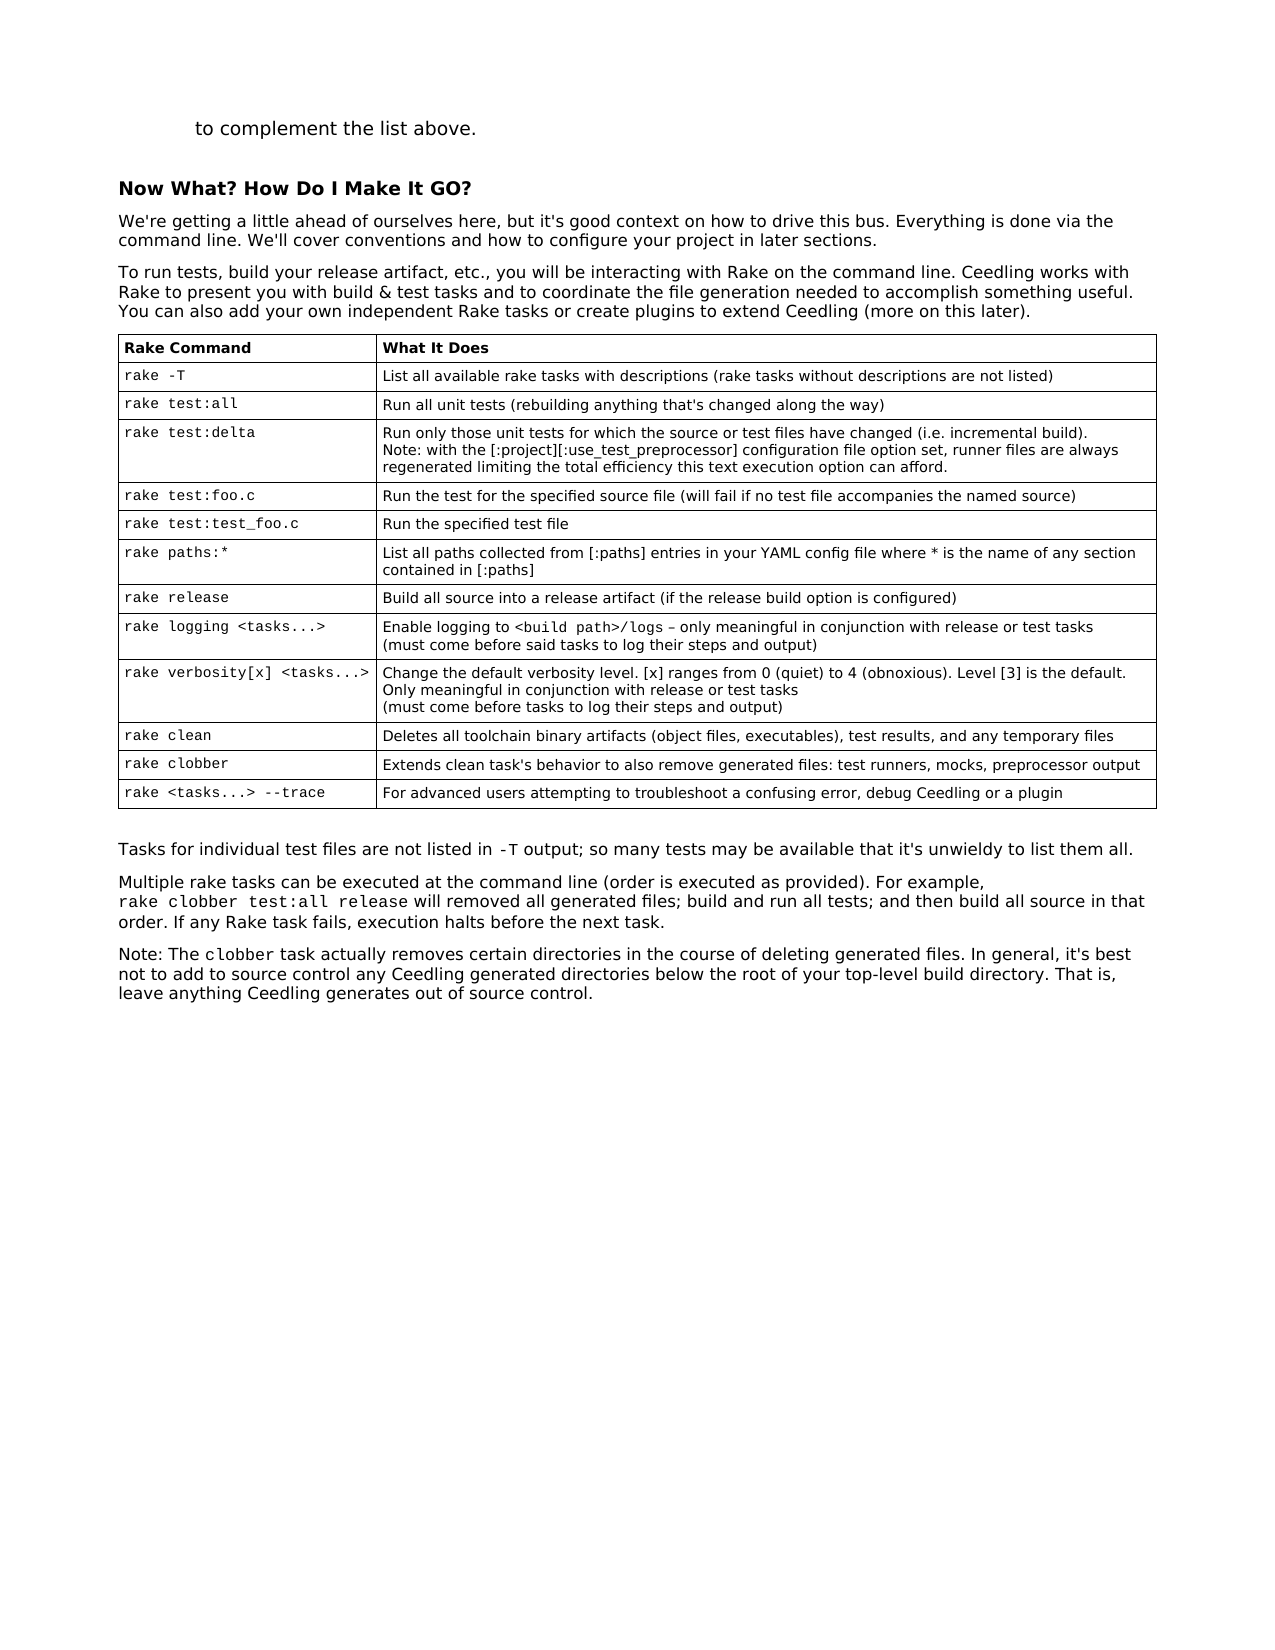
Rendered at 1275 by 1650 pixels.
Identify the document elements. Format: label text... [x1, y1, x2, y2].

table_cell Change the default verbosity level. [x] ranges from 0 (quiet) to 4 (obnoxious). Level [3] is the default. Only meaningful in conjunction with release or test tasks (must come before tasks to log their steps and output) [377, 660, 1156, 722]
text We're getting a little ahead of ourselves here, but it's good context on how to drive this bus. Everything is done via the command line. We'll cover conventions and how to configure your project in later sections. [118, 212, 1157, 251]
table_cell rake logging <tasks...> [119, 614, 376, 659]
text To run tests, build your release artifact, etc., you will be interacting with Rake on the command line. Ceedling works with Rake to present you with build & test tasks and to coordinate the file generation needed to accomplish something useful. You can also add your own independent Rake tasks or create plugins to extend Ceedling (more on this later). [118, 263, 1157, 321]
table_cell rake paths:* [119, 540, 376, 584]
table_cell rake test:delta [119, 420, 376, 482]
table_cell For advanced users attempting to troubleshoot a confusing error, debug Ceedling or a plugin [377, 780, 1156, 808]
table_cell rake verbosity[x] <tasks...> [119, 660, 376, 722]
subtitle Now What? How Do I Make It GO? [118, 177, 1157, 199]
table_cell List all paths collected from [:paths] entries in your YAML config file where * is the name of any section contained in [:paths] [377, 540, 1156, 584]
table_cell Extends clean task's behavior to also remove generated files: test runners, mocks, preprocessor output [377, 751, 1156, 779]
text Multiple rake tasks can be executed at the command line (order is executed as provided). For example, rake clobber test:all release will removed all generated files; build and run all tests; and then build all source in that order. If any Rake task fails, execution halts before the next task. [118, 873, 1157, 932]
table_cell Run only those unit tests for which the source or test files have changed (i.e. incremental build). Note: with the [:project][:use_test_preprocessor] configuration file option set, runner files are always regenerated limiting the total efficiency this text execution option can afford. [377, 420, 1156, 482]
table_cell rake clobber [119, 751, 376, 779]
table_cell rake test:foo.c [119, 483, 376, 510]
table_cell List all available rake tasks with descriptions (rake tasks without descriptions are not listed) [377, 363, 1156, 391]
table_cell rake test:all [119, 392, 376, 419]
table_cell Run the specified test file [377, 511, 1156, 539]
text Note: The clobber task actually removes certain directories in the course of deleting generated files. In general, it's best not to add to source control any Ceedling generated directories below the root of your top-level build directory. That is, leave anything Ceedling generates out of source control. [118, 944, 1157, 1004]
text Tasks for individual test files are not listed in -T output; so many tests may be available that it's unwieldy to list them all. [118, 839, 1157, 860]
table_cell rake clean [119, 723, 376, 750]
table_cell Run the test for the specified source file (will fail if no test file accompanies the named source) [377, 483, 1156, 510]
table_cell Run all unit tests (rebuilding anything that's changed along the way) [377, 392, 1156, 419]
table_cell rake -T [119, 363, 376, 391]
table_cell Deletes all toolchain binary artifacts (object files, executables), test results, and any temporary files [377, 723, 1156, 750]
table_cell rake release [119, 585, 376, 613]
list to complement the list above. [160, 118, 1157, 140]
table_header Rake Command [119, 335, 376, 362]
table_cell Build all source into a release artifact (if the release build option is configured) [377, 585, 1156, 613]
table_cell rake <tasks...> --trace [119, 780, 376, 808]
table_cell Enable logging to <build path>/logs – only meaningful in conjunction with release or test tasks (must come before said tasks to log their steps and output) [377, 614, 1156, 659]
table_header What It Does [377, 335, 1156, 362]
table_cell rake test:test_foo.c [119, 511, 376, 539]
